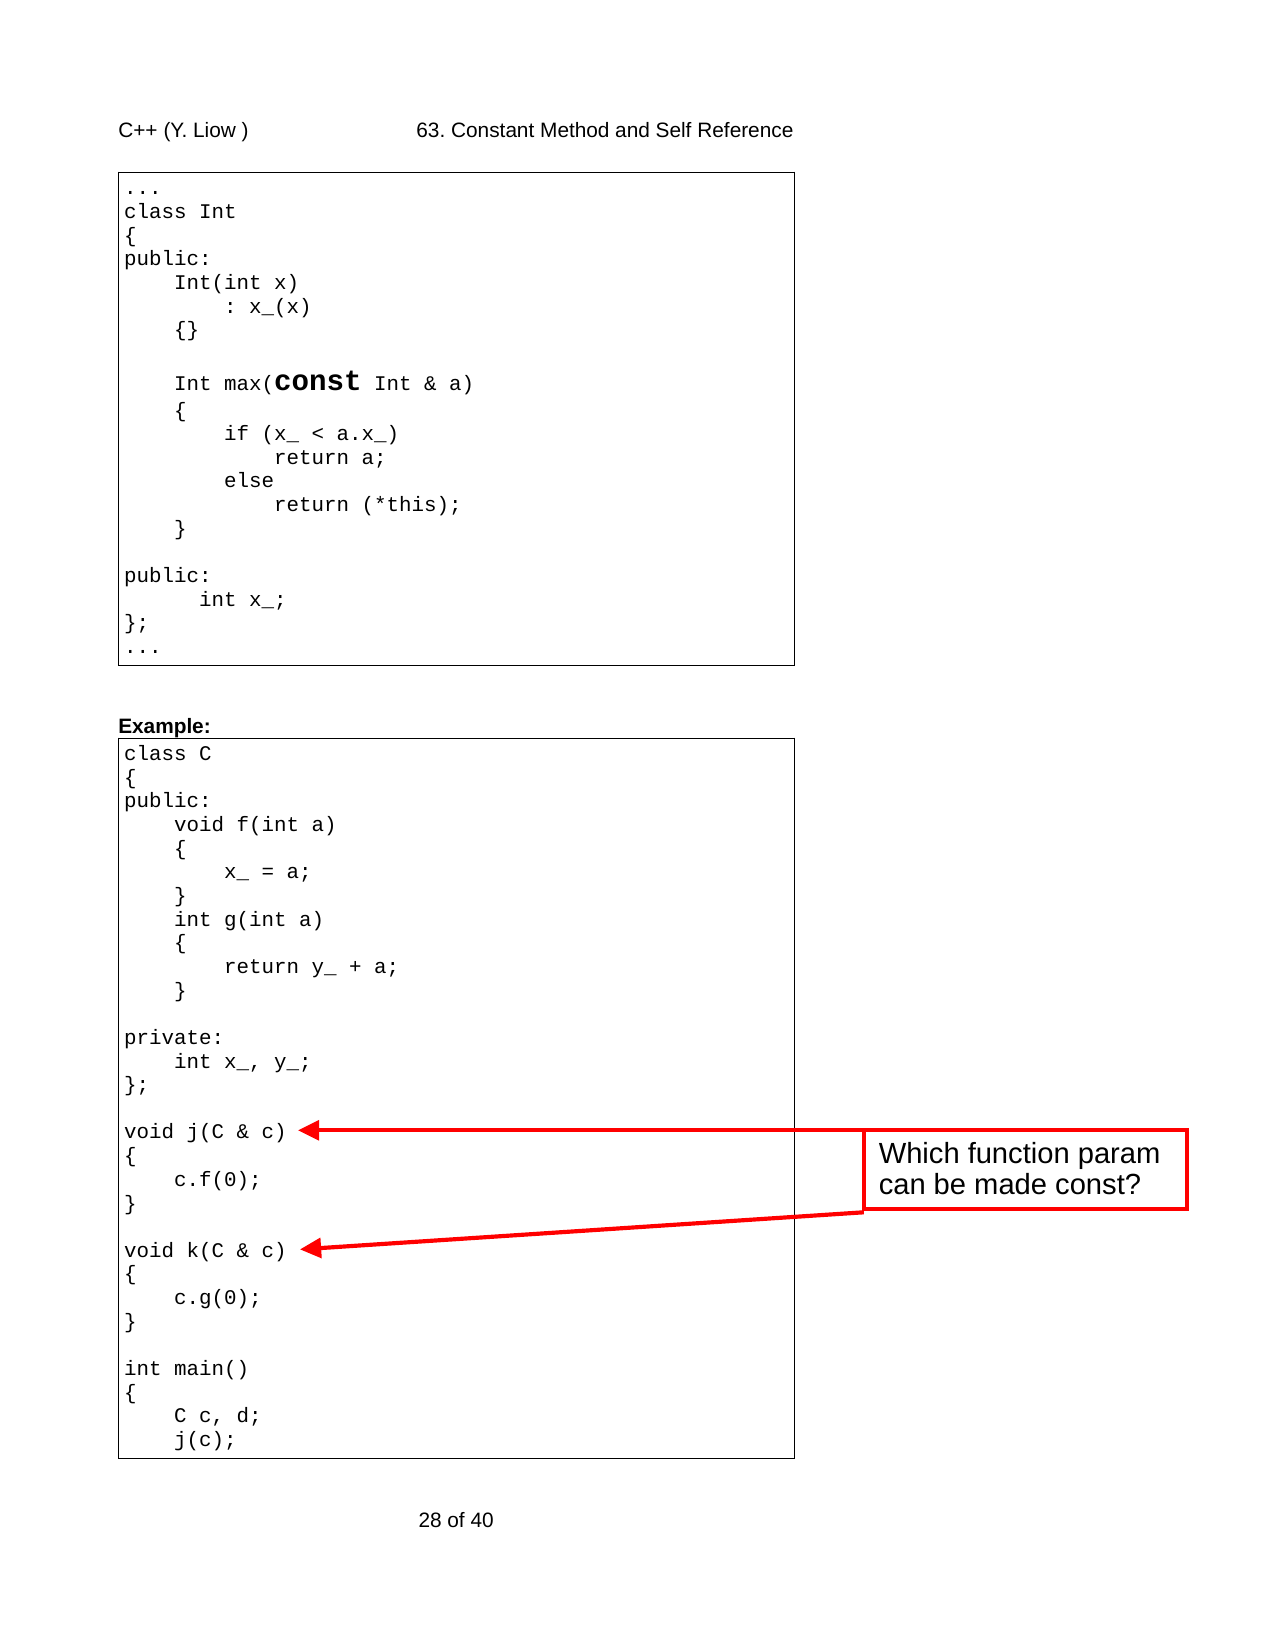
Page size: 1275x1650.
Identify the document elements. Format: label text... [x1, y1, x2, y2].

table_header class C { public: void f(int a) { x_ = a; } int g(int a) { return y_ + a; } private: int x_, y_; }; void j(C & c) { c.f(0); } void k(C & c) { c.g(0); } int main() { C c, d; j(c); [119, 739, 794, 1458]
text Example: [118, 713, 794, 737]
table_header ... class Int { public: Int(int x) : x_(x) {} Int max(const Int & a) { if (x_ < a.x_) return a; else return (*this); } public: int x_; }; ... [119, 173, 794, 665]
